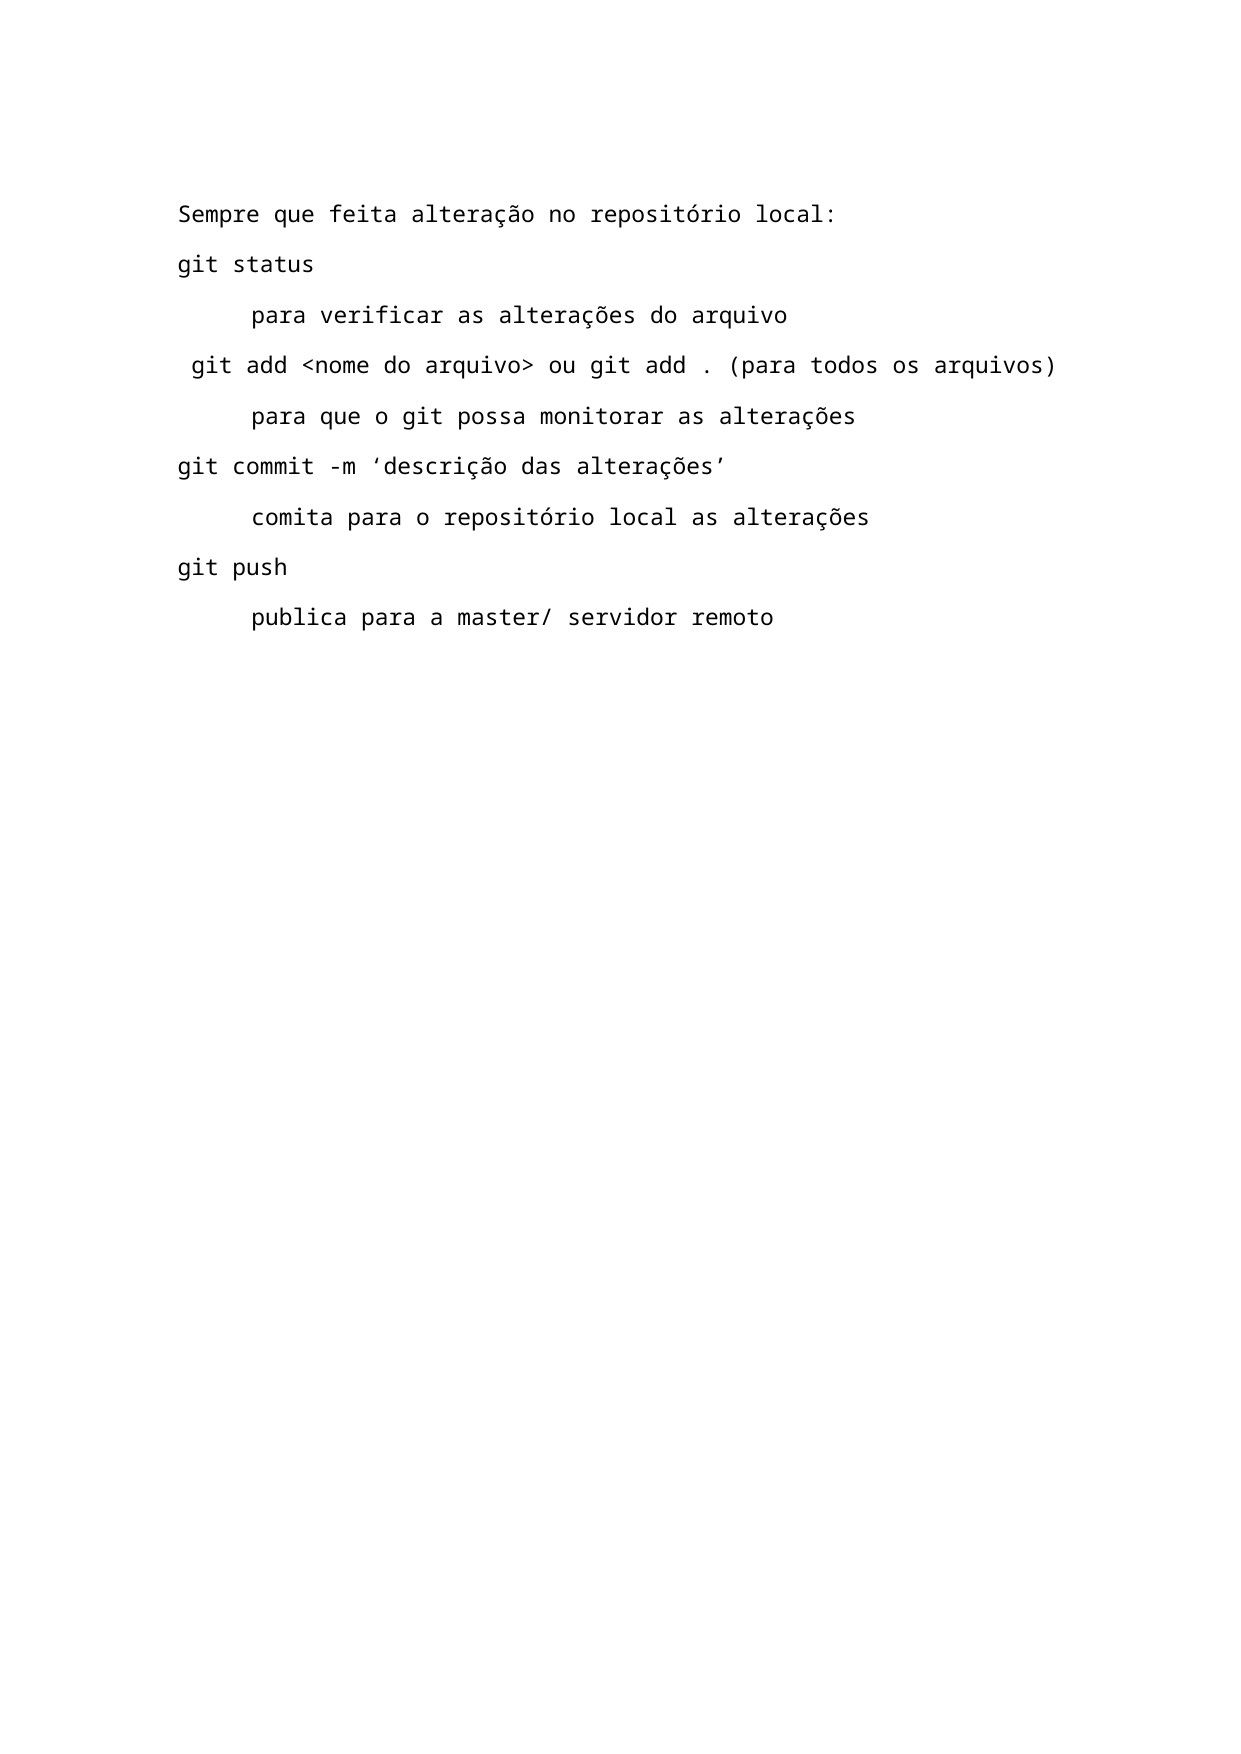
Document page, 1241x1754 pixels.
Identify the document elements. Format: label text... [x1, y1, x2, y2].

text Sempre que feita alteração no repositório local: [177, 198, 1063, 229]
text para que o git possa monitorar as alterações [177, 400, 1063, 431]
text publica para a master/ servidor remoto [177, 601, 1063, 633]
text git push [177, 551, 1063, 582]
text git status [177, 248, 1063, 280]
text comita para o repositório local as alterações [177, 501, 1063, 532]
text git commit -m ‘descrição das alterações’ [177, 450, 1063, 481]
text git add <nome do arquivo> ou git add . (para todos os arquivos) [177, 349, 1063, 381]
text para verificar as alterações do arquivo [177, 299, 1063, 330]
